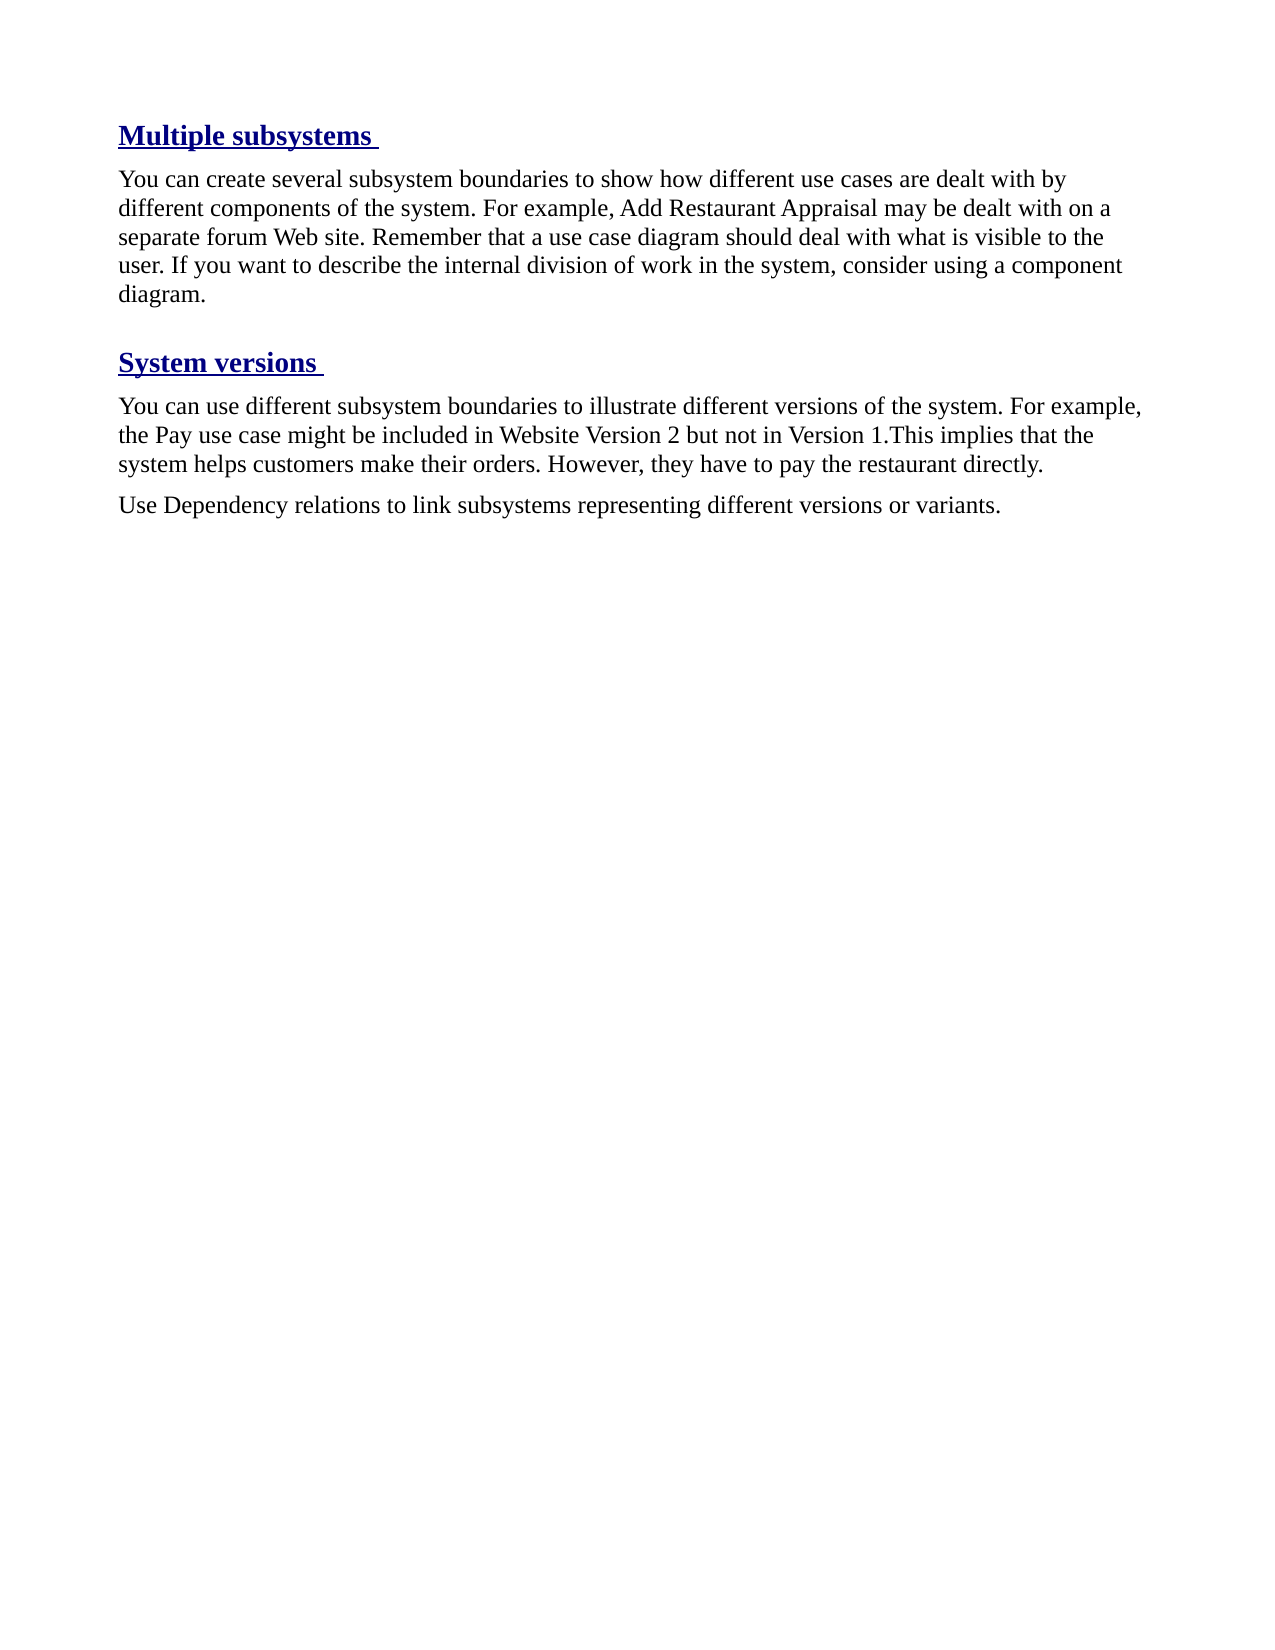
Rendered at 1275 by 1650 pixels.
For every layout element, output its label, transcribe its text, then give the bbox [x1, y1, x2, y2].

text You can create several subsystem boundaries to show how different use cases are dealt with by different components of the system. For example, Add Restaurant Appraisal may be dealt with on a separate forum Web site. Remember that a use case diagram should deal with what is visible to the user. If you want to describe the internal division of work in the system, consider using a component diagram. [118, 164, 1157, 308]
subtitle Multiple subsystems [118, 118, 1157, 152]
text Use Dependency relations to link subsystems representing different versions or variants. [118, 490, 1157, 519]
subtitle System versions [118, 345, 1157, 379]
text You can use different subsystem boundaries to illustrate different versions of the system. For example, the Pay use case might be included in Website Version 2 but not in Version 1.This implies that the system helps customers make their orders. However, they have to pay the restaurant directly. [118, 391, 1157, 478]
